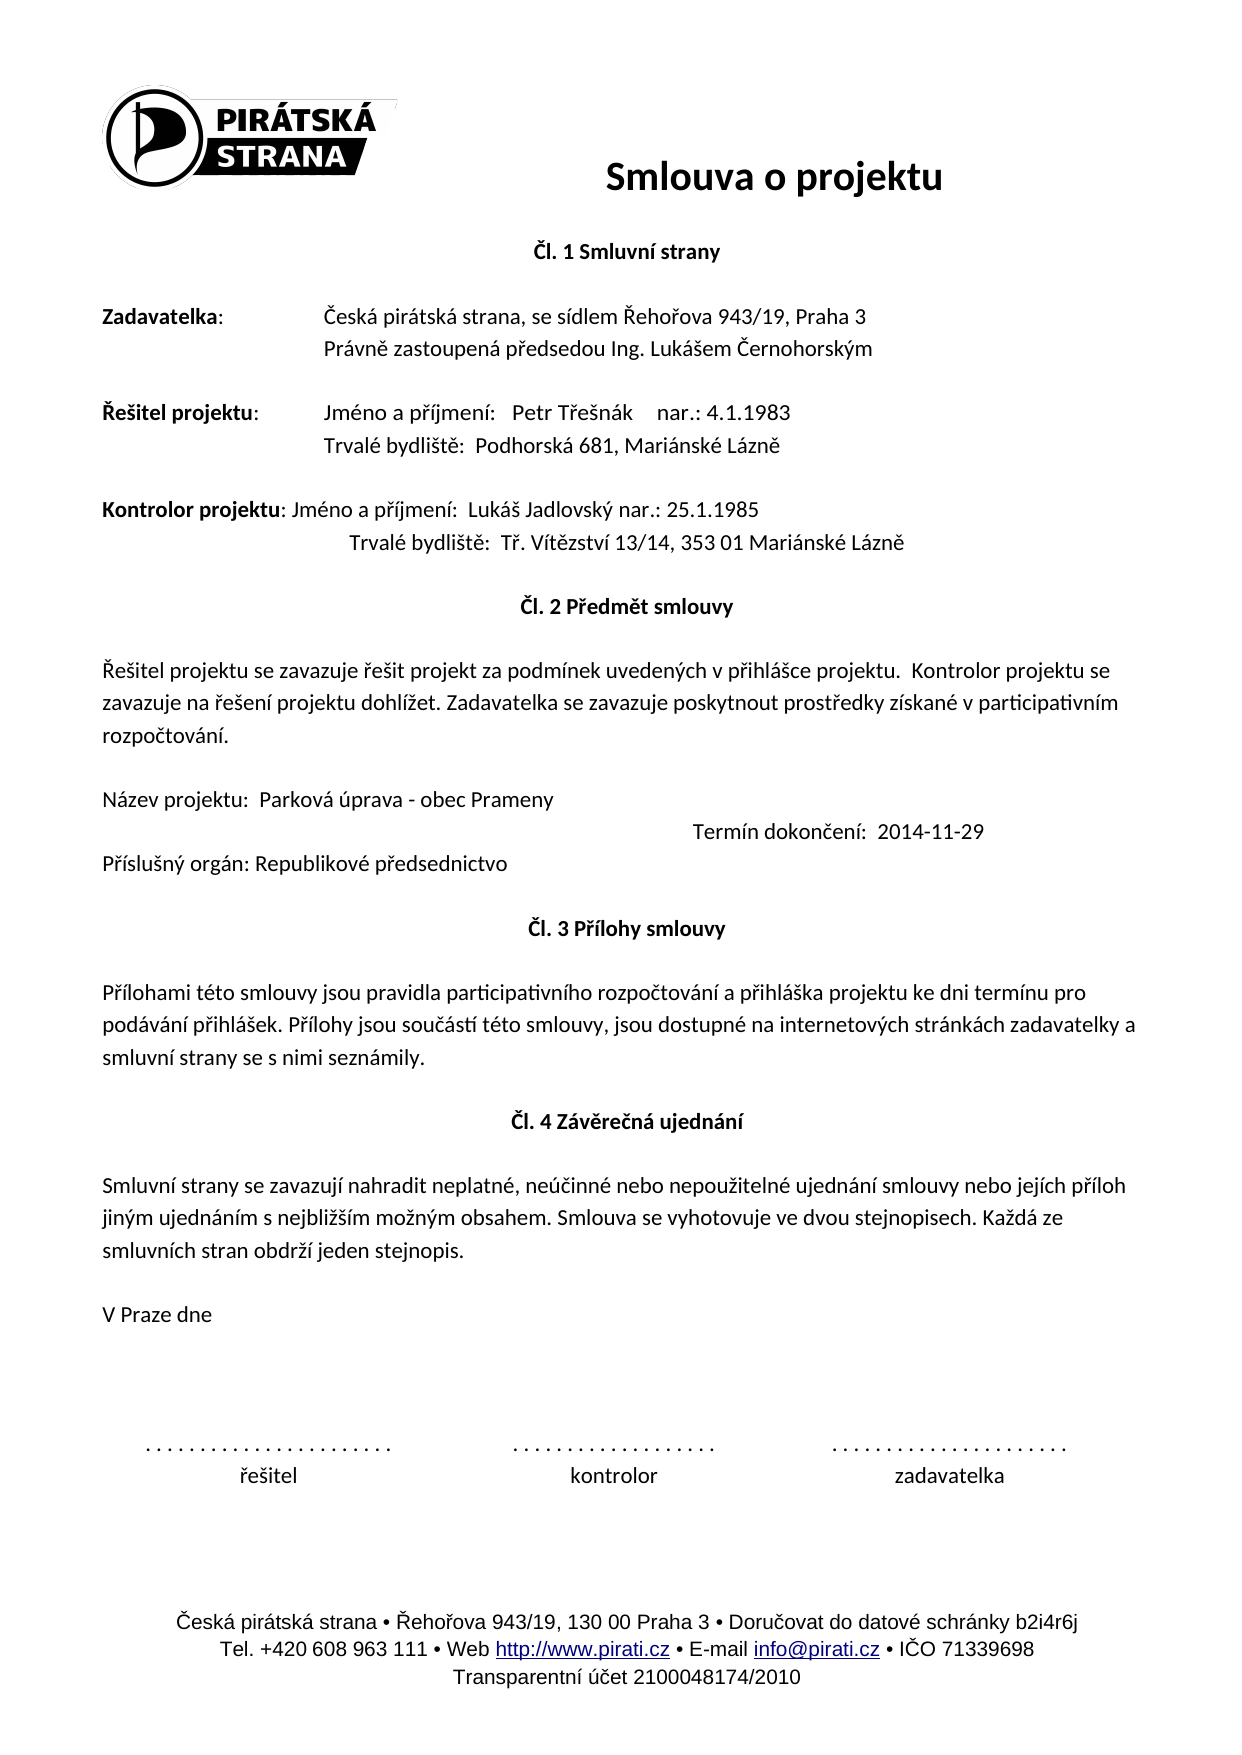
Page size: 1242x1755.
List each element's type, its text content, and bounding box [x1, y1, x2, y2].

text Název projektu: Parková úprava - obec Prameny [102, 785, 1152, 813]
text Čl. 1 Smluvní strany [102, 237, 1152, 265]
text V Praze dne [102, 1300, 1152, 1328]
text Zadavatelka: Česká pirátská strana, se sídlem Řehořova 943/19, Praha 3 [102, 302, 1152, 330]
text . . . . . . . . . . . . . . . . . . . . . . zadavatelka [793, 1429, 1106, 1489]
text Trvalé bydliště: Tř. Vítězství 13/14, 353 01 Mariánské Lázně [102, 528, 1152, 556]
text Smlouva o projektu [102, 150, 1152, 201]
text řešitel [102, 1461, 435, 1489]
text . . . . . . . . . . . . . . . . . . . kontrolor [476, 1429, 752, 1489]
text Příslušný orgán: Republikové předsednictvo [102, 849, 1152, 877]
text Přílohami této smlouvy jsou pravidla participativního rozpočtování a přihláška projektu ke dni termínu pro podávání přihlášek. Přílohy jsou součástí této smlouvy, jsou dostupné na internetových stránkách zadavatelky a smluvní strany se s nimi seznámily. [102, 978, 1152, 1071]
text Řešitel projektu se zavazuje řešit projekt za podmínek uvedených v přihlášce projektu. Kontrolor projektu se zavazuje na řešení projektu dohlížet. Zadavatelka se zavazuje poskytnout prostředky získané v participativním rozpočtování. [102, 656, 1152, 749]
picture [102, 85, 398, 191]
text Čl. 3 Přílohy smlouvy [102, 914, 1152, 942]
text . . . . . . . . . . . . . . . . . . . . . . . [102, 1429, 435, 1457]
text Smluvní strany se zavazují nahradit neplatné, neúčinné nebo nepoužitelné ujednání smlouvy nebo jejích příloh jiným ujednáním s nejbližším možným obsahem. Smlouva se vyhotovuje ve dvou stejnopisech. Každá ze smluvních stran obdrží jeden stejnopis. [102, 1171, 1152, 1264]
text Kontrolor projektu: Jméno a příjmení: Lukáš Jadlovský nar.: 25.1.1985 [102, 495, 1152, 523]
text Právně zastoupená předsedou Ing. Lukášem Černohorským [324, 334, 1152, 362]
text Čl. 4 Závěrečná ujednání [102, 1107, 1152, 1135]
text Čl. 2 Předmět smlouvy [102, 592, 1152, 620]
text Trvalé bydliště: Podhorská 681, Mariánské Lázně [324, 431, 1152, 459]
text Řešitel projektu: Jméno a příjmení: Petr Třešnák nar.: 4.1.1983 [102, 398, 1151, 426]
text Termín dokončení: 2014-11-29 [102, 817, 1152, 845]
